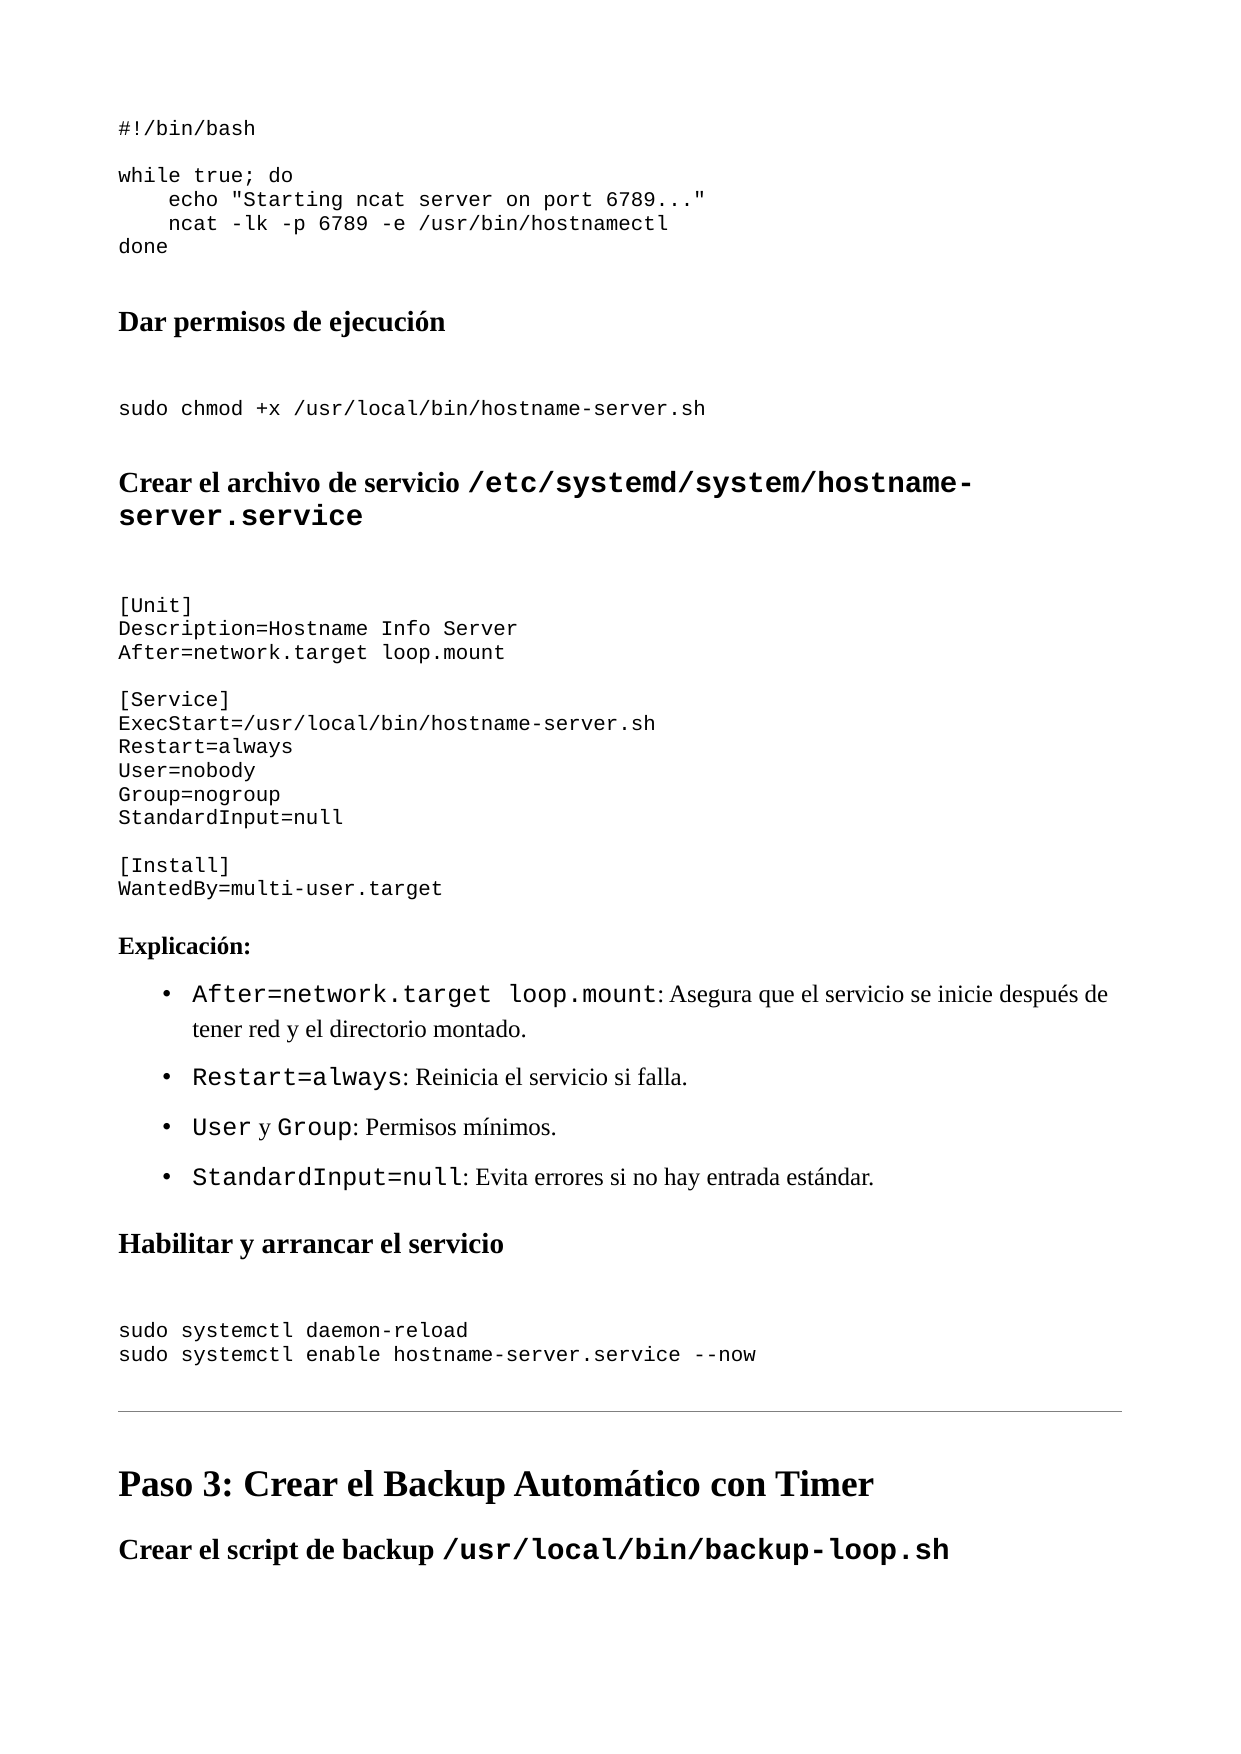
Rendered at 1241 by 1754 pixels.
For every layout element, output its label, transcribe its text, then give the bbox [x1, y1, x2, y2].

text Description=Hostname Info Server [118, 618, 1122, 642]
text sudo systemctl daemon-reload [118, 1320, 1122, 1344]
text ExecStart=/usr/local/bin/hostname-server.sh [118, 713, 1122, 736]
text [Service] [118, 689, 1122, 713]
text done [118, 236, 1122, 260]
subtitle Crear el archivo de servicio /etc/systemd/system/hostname-server.service [118, 465, 1122, 534]
list After=network.target loop.mount: Asegura que el servicio se inicie después de tener red y el directorio montado. [162, 979, 1122, 1043]
text sudo chmod +x /usr/local/bin/hostname-server.sh [118, 398, 1122, 421]
text sudo systemctl enable hostname-server.service --now [118, 1344, 1122, 1367]
text WantedBy=multi-user.target [118, 878, 1122, 902]
list User y Group: Permisos mínimos. [162, 1112, 1122, 1143]
text [Install] [118, 855, 1122, 878]
subtitle Paso 3: Crear el Backup Automático con Timer [118, 1462, 1122, 1505]
list StandardInput=null: Evita errores si no hay entrada estándar. [162, 1162, 1122, 1193]
text StandardInput=null [118, 807, 1122, 831]
text Restart=always [118, 736, 1122, 760]
text Explicación: [118, 931, 1122, 960]
subtitle Crear el script de backup /usr/local/bin/backup-loop.sh [118, 1532, 1122, 1568]
subtitle Habilitar y arrancar el servicio [118, 1226, 1122, 1260]
list Restart=always: Reinicia el servicio si falla. [162, 1062, 1122, 1093]
text Group=nogroup [118, 784, 1122, 807]
text while true; do [118, 165, 1122, 189]
text echo "Starting ncat server on port 6789..." [118, 189, 1122, 213]
text #!/bin/bash [118, 118, 1122, 142]
subtitle Dar permisos de ejecución [118, 304, 1122, 338]
text After=network.target loop.mount [118, 642, 1122, 666]
text ncat -lk -p 6789 -e /usr/bin/hostnamectl [118, 213, 1122, 236]
text User=nobody [118, 760, 1122, 784]
text [Unit] [118, 594, 1122, 618]
